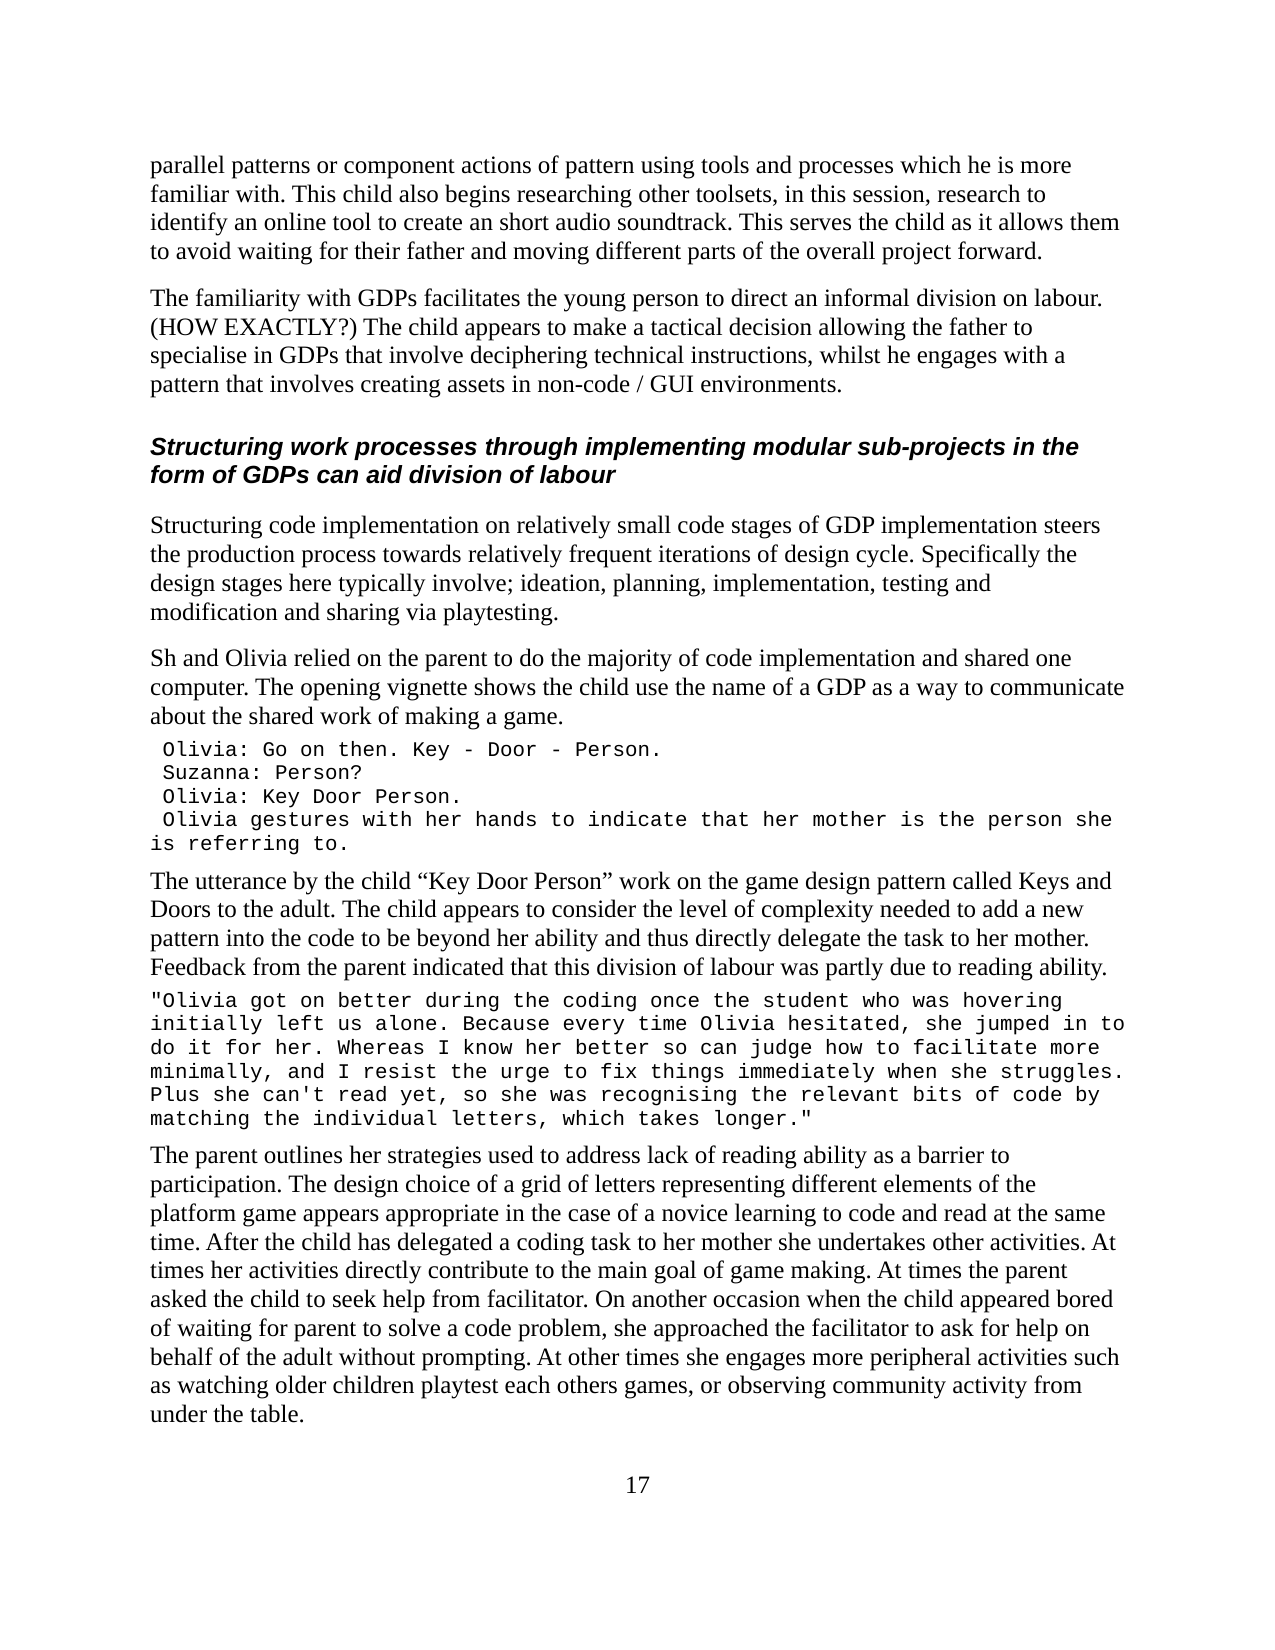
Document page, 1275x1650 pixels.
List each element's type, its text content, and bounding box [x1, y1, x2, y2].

text "Olivia got on better during the coding once the student who was hovering initially left us alone. Because every time Olivia hesitated, she jumped in to do it for her. Whereas I know her better so can judge how to facilitate more minimally, and I resist the urge to fix things immediately when she struggles. Plus she can't read yet, so she was recognising the relevant bits of code by matching the individual letters, which takes longer." [150, 990, 1125, 1132]
text Suzanna: Person? [150, 762, 1125, 786]
subtitle Structuring work processes through implementing modular sub-projects in the form of GDPs can aid division of labour [150, 432, 1125, 489]
text Structuring code implementation on relatively small code stages of GDP implementation steers the production process towards relatively frequent iterations of design cycle. Specifically the design stages here typically involve; ideation, planning, implementation, testing and modification and sharing via playtesting. [150, 510, 1125, 625]
text Olivia: Key Door Person. [150, 786, 1125, 809]
text Olivia: Go on then. Key - Door - Person. [150, 738, 1125, 762]
text The parent outlines her strategies used to address lack of reading ability as a barrier to participation. The design choice of a grid of letters representing different elements of the platform game appears appropriate in the case of a novice learning to code and read at the same time. After the child has delegated a coding task to her mother she undertakes other activities. At times her activities directly contribute to the main goal of game making. At times the parent asked the child to seek help from facilitator. On another occasion when the child appeared bored of waiting for parent to solve a code problem, she approached the facilitator to ask for help on behalf of the adult without prompting. At other times she engages more peripheral activities such as watching older children playtest each others games, or observing community activity from under the table. [150, 1141, 1125, 1428]
text parallel patterns or component actions of pattern using tools and processes which he is more familiar with. This child also begins researching other toolsets, in this session, research to identify an online tool to create an short audio soundtrack. This serves the child as it allows them to avoid waiting for their father and moving different parts of the overall project forward. [150, 150, 1125, 265]
text The familiarity with GDPs facilitates the young person to direct an informal division on labour. (HOW EXACTLY?) The child appears to make a tactical decision allowing the father to specialise in GDPs that involve deciphering technical instructions, whilst he engages with a pattern that involves creating assets in non-code / GUI environments. [150, 283, 1125, 398]
text Sh and Olivia relied on the parent to do the majority of code implementation and shared one computer. The opening vignette shows the child use the name of a GDP as a way to communicate about the shared work of making a game. [150, 643, 1125, 729]
text The utterance by the child “Key Door Person” work on the game design pattern called Keys and Doors to the adult. The child appears to consider the level of complexity needed to add a new pattern into the code to be beyond her ability and thus directly delegate the task to her mother. Feedback from the parent indicated that this division of labour was partly due to reading ability. [150, 866, 1125, 981]
text Olivia gestures with her hands to indicate that her mother is the person she is referring to. [150, 809, 1125, 857]
